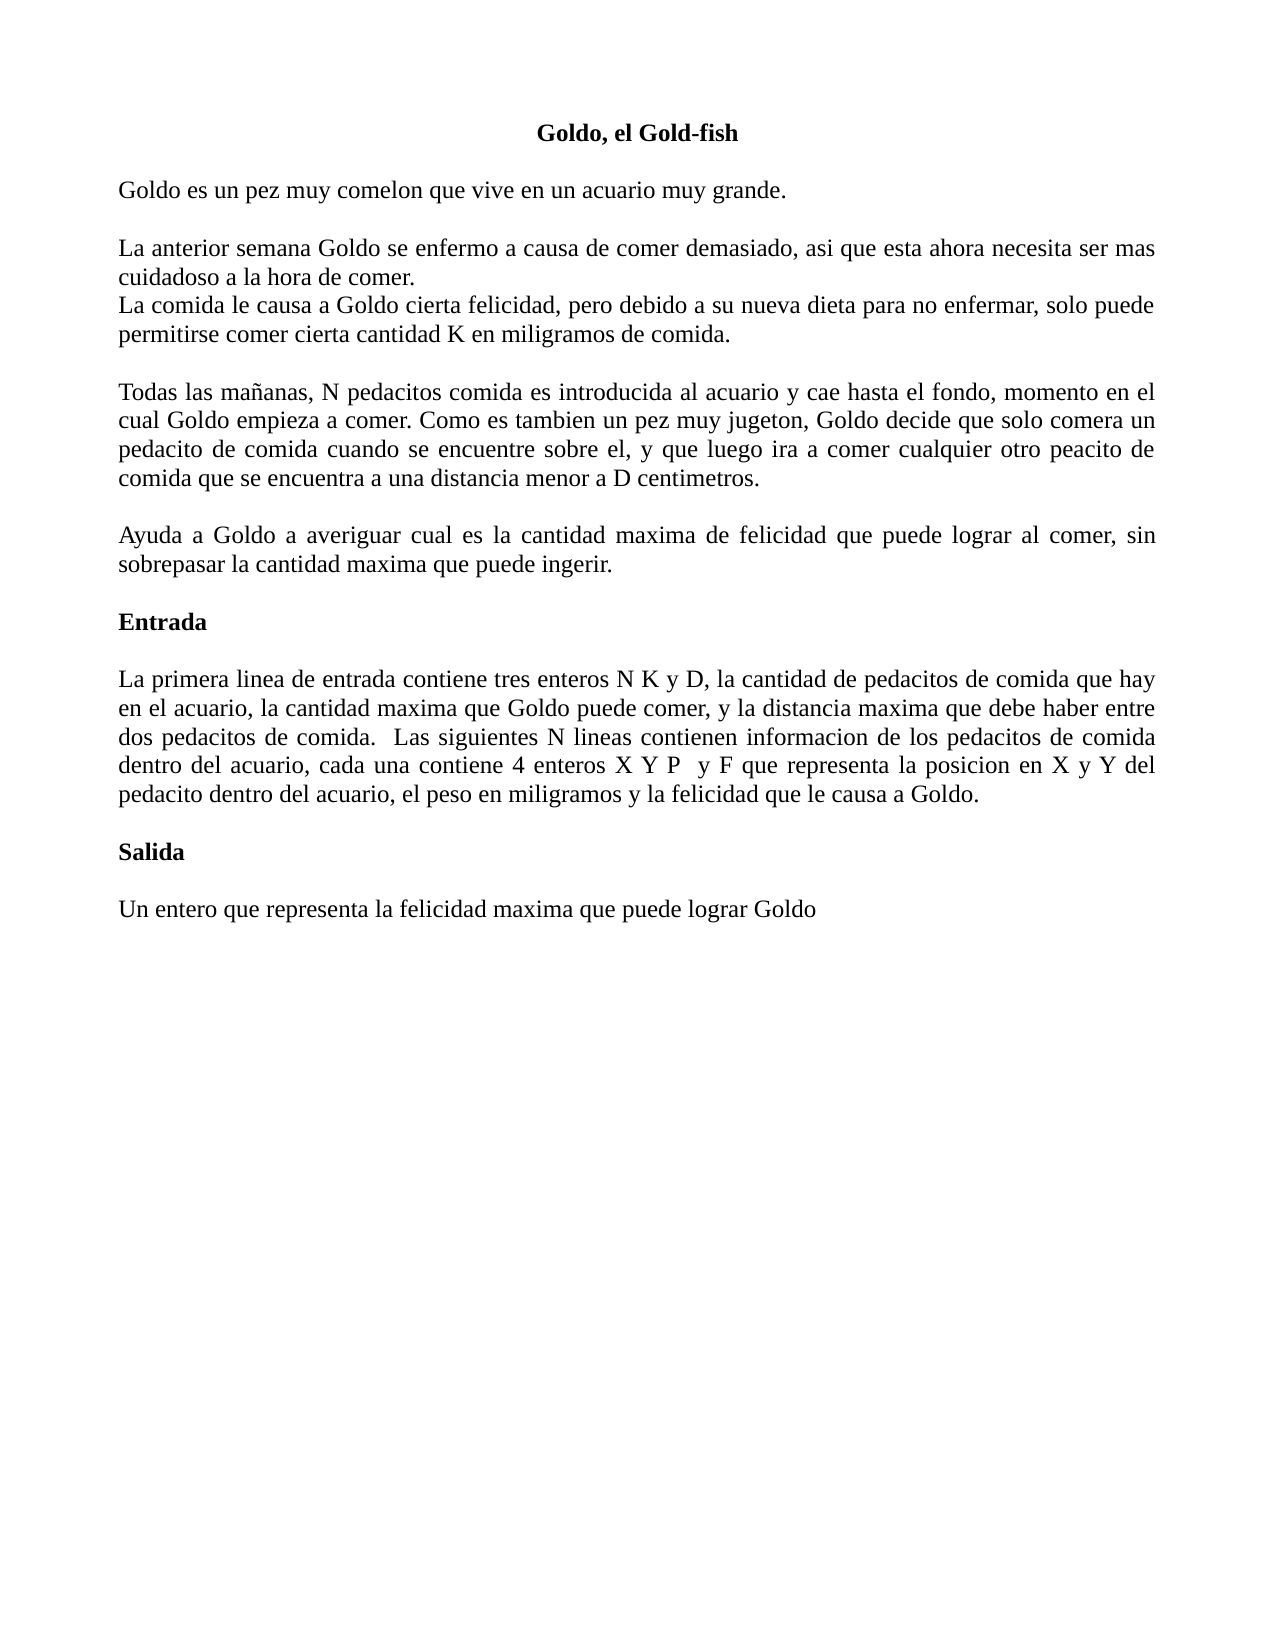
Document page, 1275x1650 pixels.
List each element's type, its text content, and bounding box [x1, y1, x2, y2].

text Ayuda a Goldo a averiguar cual es la cantidad maxima de felicidad que puede lograr al comer, sin sobrepasar la cantidad maxima que puede ingerir. [118, 521, 1157, 578]
text La anterior semana Goldo se enfermo a causa de comer demasiado, asi que esta ahora necesita ser mas cuidadoso a la hora de comer. [118, 233, 1157, 291]
text La primera linea de entrada contiene tres enteros N K y D, la cantidad de pedacitos de comida que hay en el acuario, la cantidad maxima que Goldo puede comer, y la distancia maxima que debe haber entre dos pedacitos de comida. Las siguientes N lineas contienen informacion de los pedacitos de comida dentro del acuario, cada una contiene 4 enteros X Y P y F que representa la posicion en X y Y del pedacito dentro del acuario, el peso en miligramos y la felicidad que le causa a Goldo. [118, 664, 1157, 808]
text La comida le causa a Goldo cierta felicidad, pero debido a su nueva dieta para no enfermar, solo puede permitirse comer cierta cantidad K en miligramos de comida. [118, 291, 1157, 348]
text Salida [118, 837, 1157, 866]
text Entrada [118, 607, 1157, 636]
text Goldo es un pez muy comelon que vive en un acuario muy grande. [118, 176, 1157, 204]
text Todas las mañanas, N pedacitos comida es introducida al acuario y cae hasta el fondo, momento en el cual Goldo empieza a comer. Como es tambien un pez muy jugeton, Goldo decide que solo comera un pedacito de comida cuando se encuentre sobre el, y que luego ira a comer cualquier otro peacito de comida que se encuentra a una distancia menor a D centimetros. [118, 377, 1157, 492]
text Goldo, el Gold-fish [118, 118, 1157, 147]
text Un entero que representa la felicidad maxima que puede lograr Goldo [118, 894, 1157, 923]
